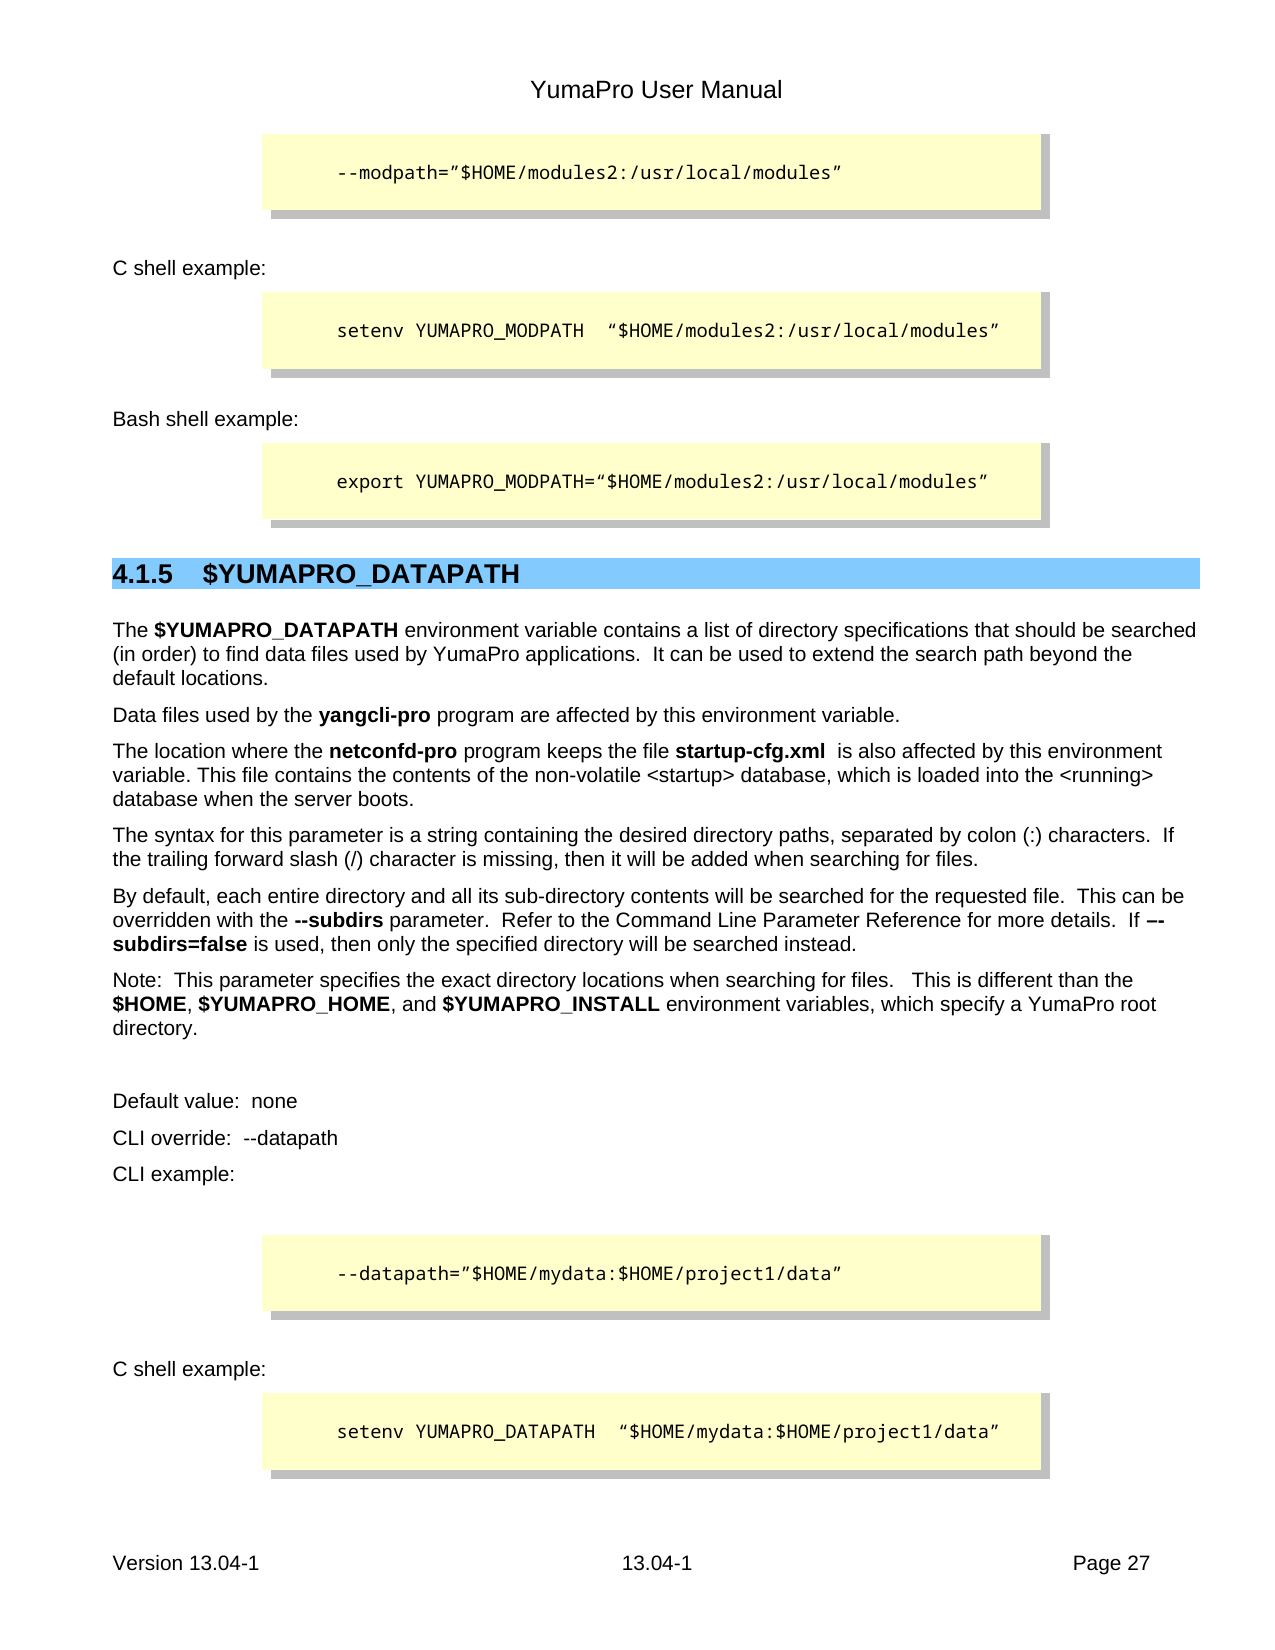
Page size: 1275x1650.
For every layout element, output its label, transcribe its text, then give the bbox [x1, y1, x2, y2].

text The syntax for this parameter is a string containing the desired directory paths, separated by colon (:) characters. If the trailing forward slash (/) character is missing, then it will be added when searching for files. [112, 823, 1200, 871]
text CLI override: --datapath [112, 1125, 1200, 1149]
subtitle $YUMAPRO_DATAPATH [112, 558, 1200, 589]
text --datapath=”$HOME/mydata:$HOME/project1/data” [262, 1235, 1041, 1311]
text C shell example: [112, 256, 1200, 280]
text Default value: none [112, 1089, 1200, 1113]
text export YUMAPRO_MODPATH=“$HOME/modules2:/usr/local/modules” [262, 443, 1041, 519]
text The location where the netconfd-pro program keeps the file startup-cfg.xml is also affected by this environment variable. This file contains the contents of the non-volatile <startup> database, which is loaded into the <running> database when the server boots. [112, 739, 1200, 811]
text Note: This parameter specifies the exact directory locations when searching for files. This is different than the $HOME, $YUMAPRO_HOME, and $YUMAPRO_INSTALL environment variables, which specify a YumaPro root directory. [112, 968, 1200, 1040]
text CLI example: [112, 1162, 1200, 1186]
text --modpath=”$HOME/modules2:/usr/local/modules” [262, 134, 1041, 210]
text Data files used by the yangcli-pro program are affected by this environment variable. [112, 702, 1200, 726]
text C shell example: [112, 1357, 1200, 1381]
text By default, each entire directory and all its sub-directory contents will be searched for the requested file. This can be overridden with the --subdirs parameter. Refer to the Command Line Parameter Reference for more details. If –-subdirs=false is used, then only the specified directory will be searched instead. [112, 884, 1200, 956]
text setenv YUMAPRO_MODPATH “$HOME/modules2:/usr/local/modules” [262, 292, 1041, 369]
text setenv YUMAPRO_DATAPATH “$HOME/mydata:$HOME/project1/data” [262, 1393, 1041, 1470]
text The $YUMAPRO_DATAPATH environment variable contains a list of directory specifications that should be searched (in order) to find data files used by YumaPro applications. It can be used to extend the search path beyond the default locations. [112, 618, 1200, 690]
text Bash shell example: [112, 406, 1200, 430]
